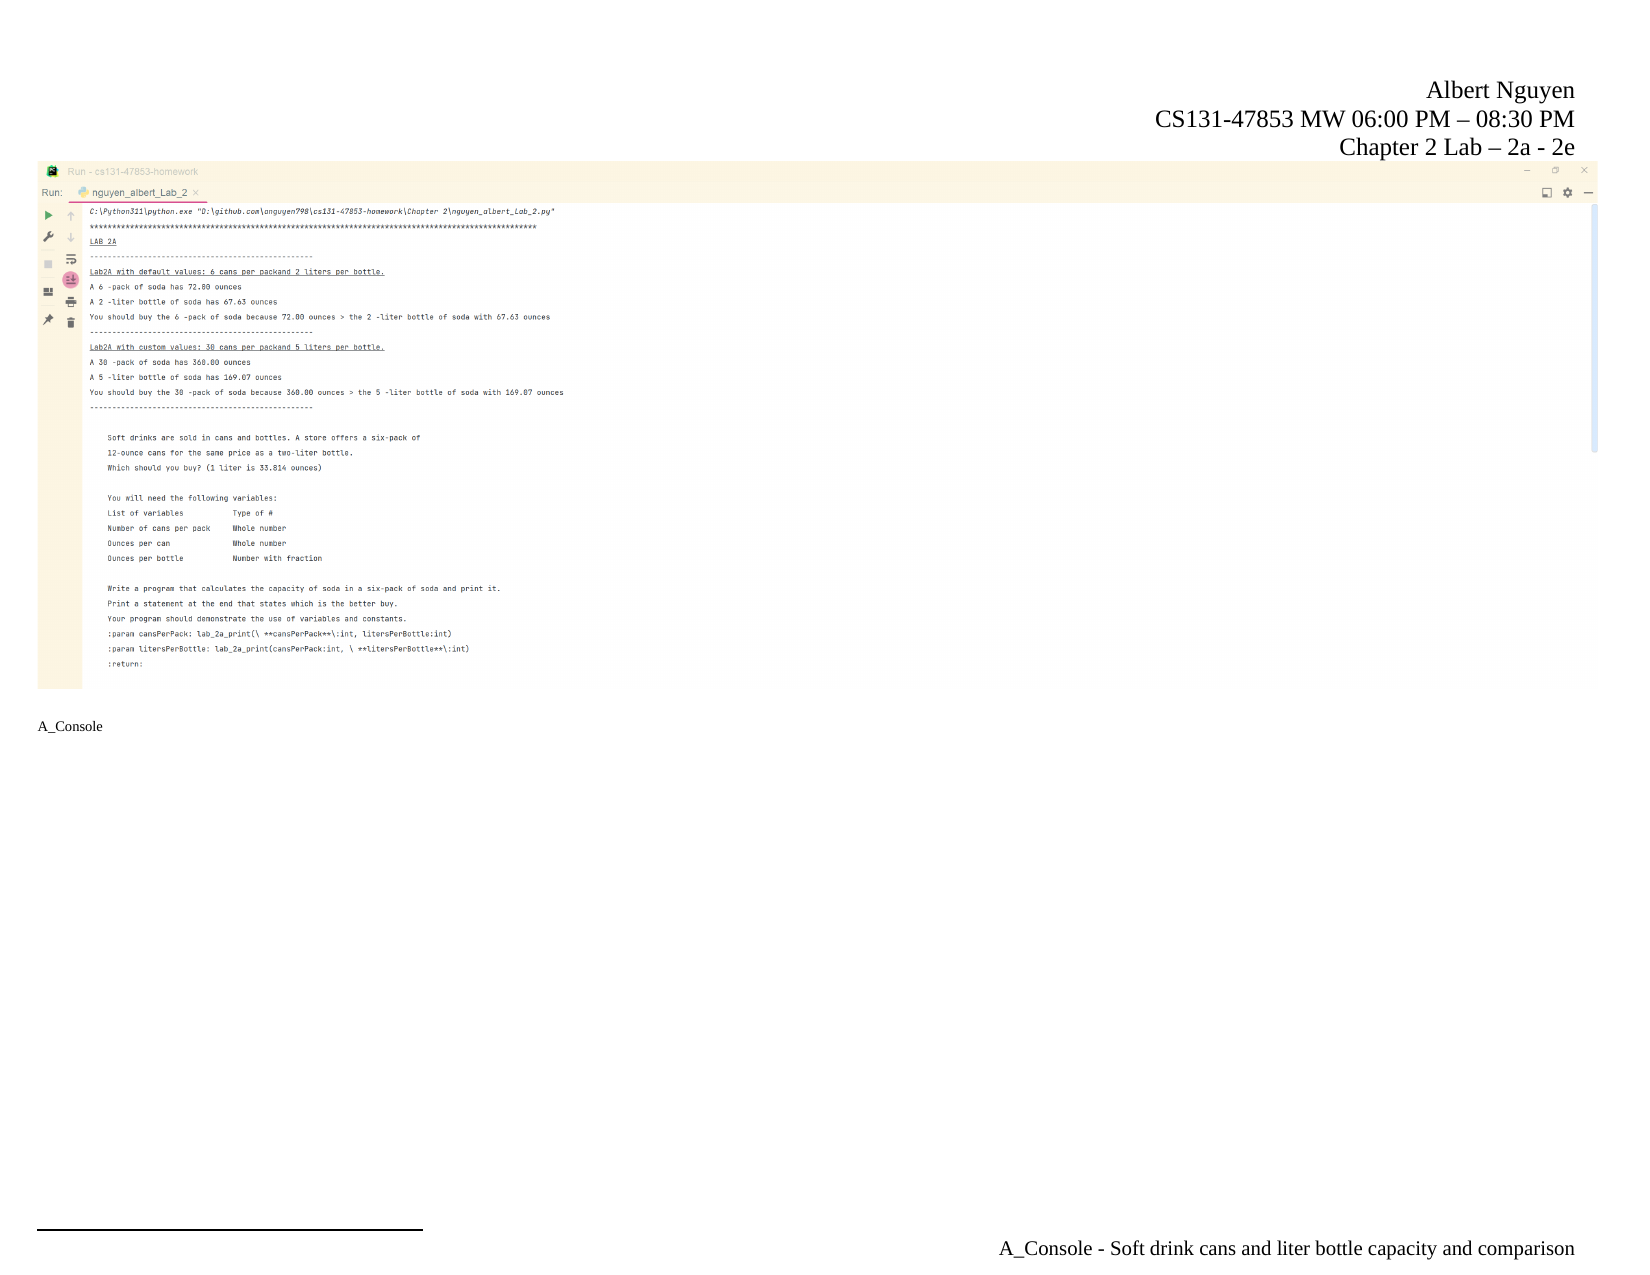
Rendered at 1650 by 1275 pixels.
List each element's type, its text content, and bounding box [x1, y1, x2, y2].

text - Soft drink cans and liter bottle capacity and comparison [37, 1236, 1575, 1260]
